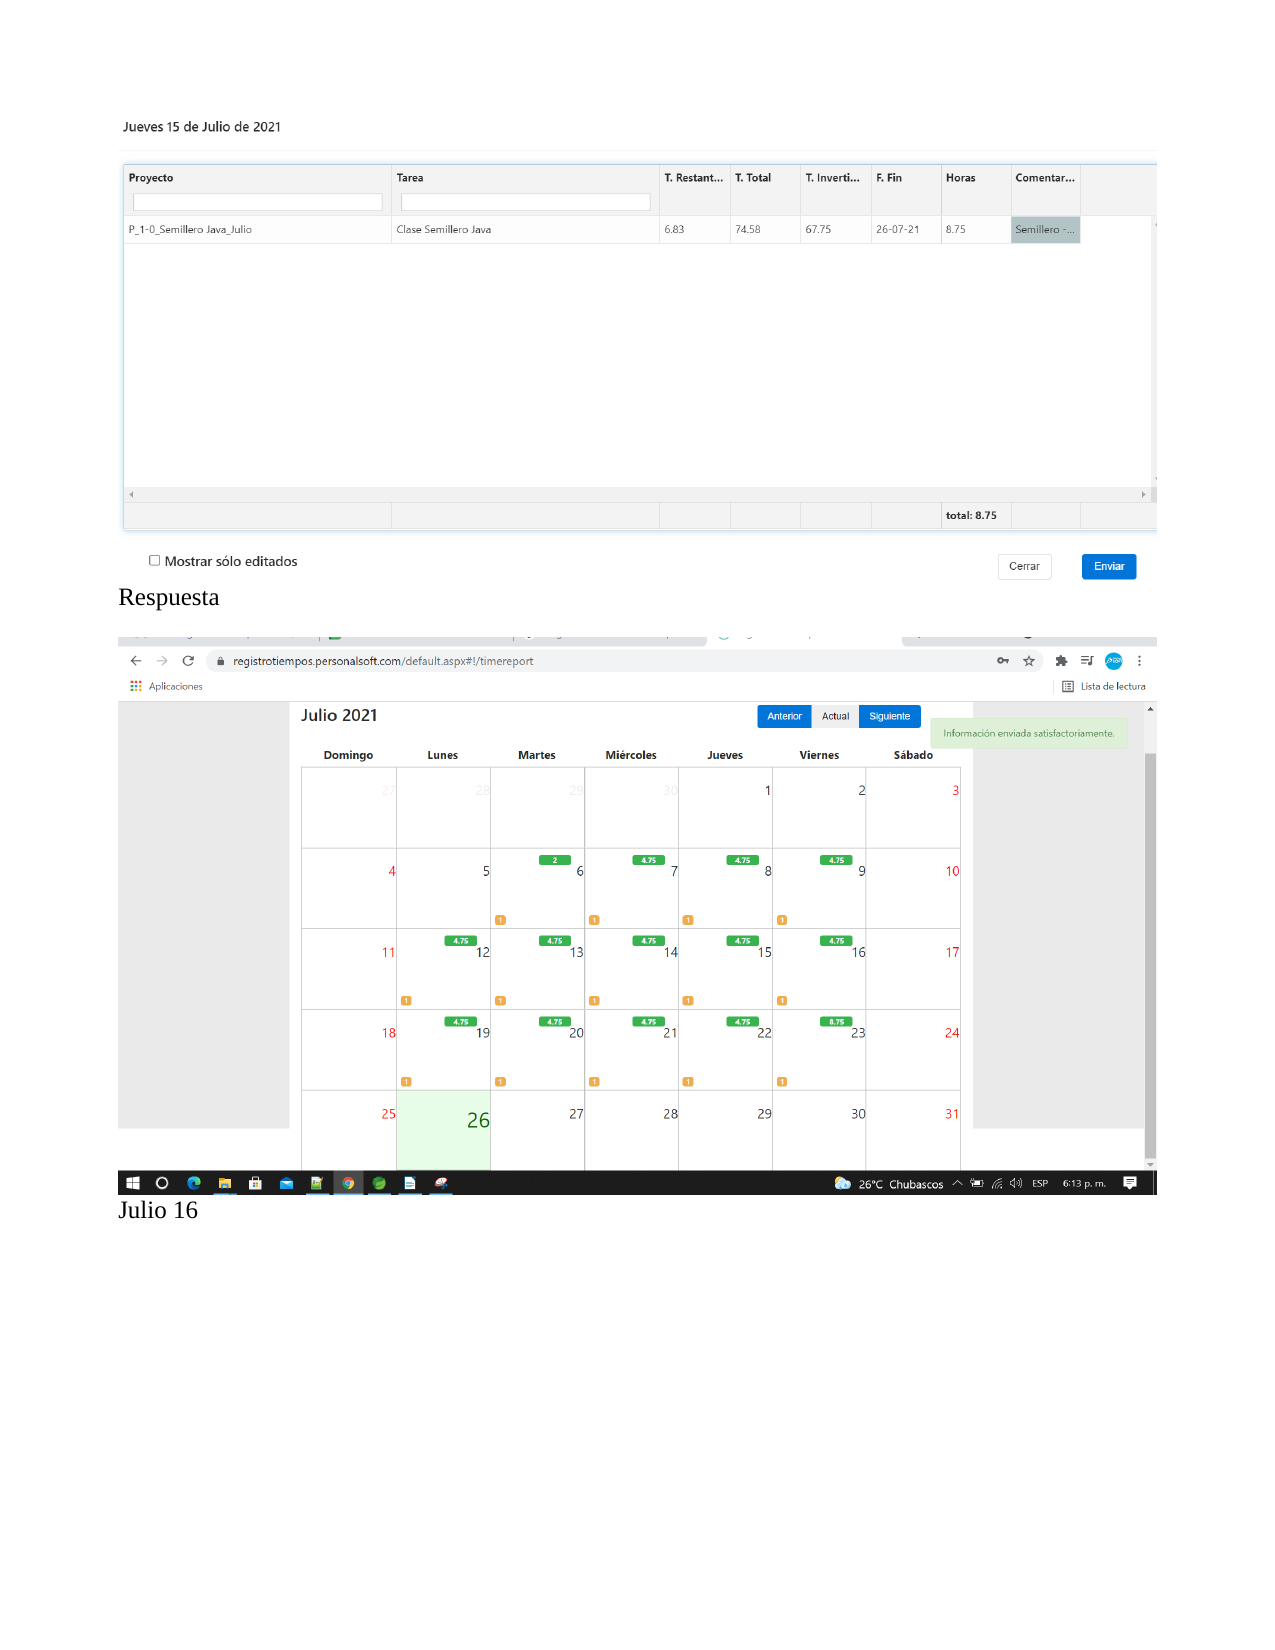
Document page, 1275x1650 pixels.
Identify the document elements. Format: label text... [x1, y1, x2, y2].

text Respuesta [118, 582, 1157, 611]
text [118, 611, 1157, 637]
picture [118, 118, 1157, 582]
text Julio 16 [118, 1195, 1157, 1223]
picture [118, 637, 1157, 1195]
